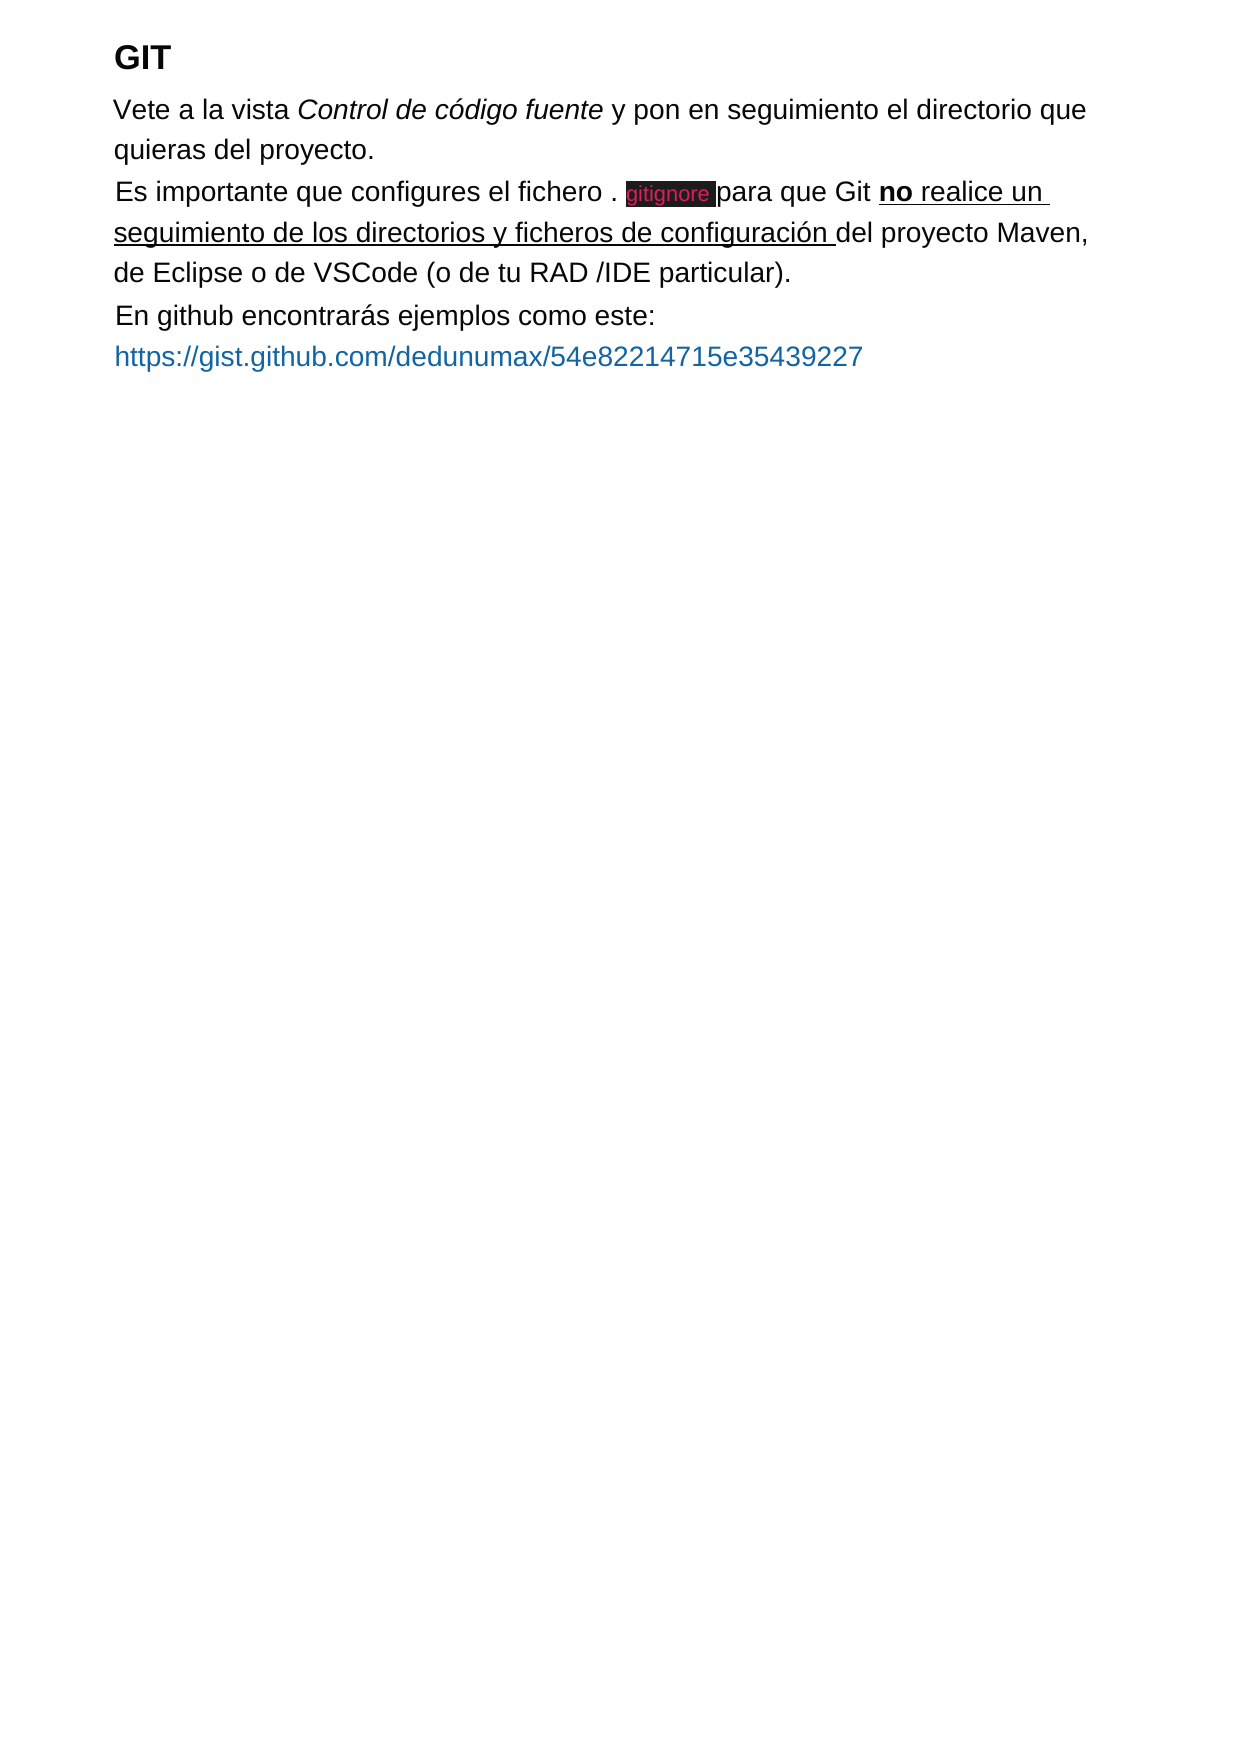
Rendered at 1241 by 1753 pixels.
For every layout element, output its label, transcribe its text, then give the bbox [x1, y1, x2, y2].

text En github encontrarás ejemplos como este: [115, 299, 1201, 331]
text https://gist.github.com/dedunumax/54e82214715e35439227 [114, 340, 1201, 373]
text Es importante que configures el fichero . gitignore para que Git no realice un seguimiento de los directorios y ficheros de configuración del proyecto Maven, de Eclipse o de VSCode (o de tu RAD /IDE particular). [113, 175, 1097, 289]
text Vete a la vista Control de código fuente y pon en seguimiento el directorio que quieras del proyecto. [113, 93, 1094, 165]
text GIT [114, 37, 1201, 77]
